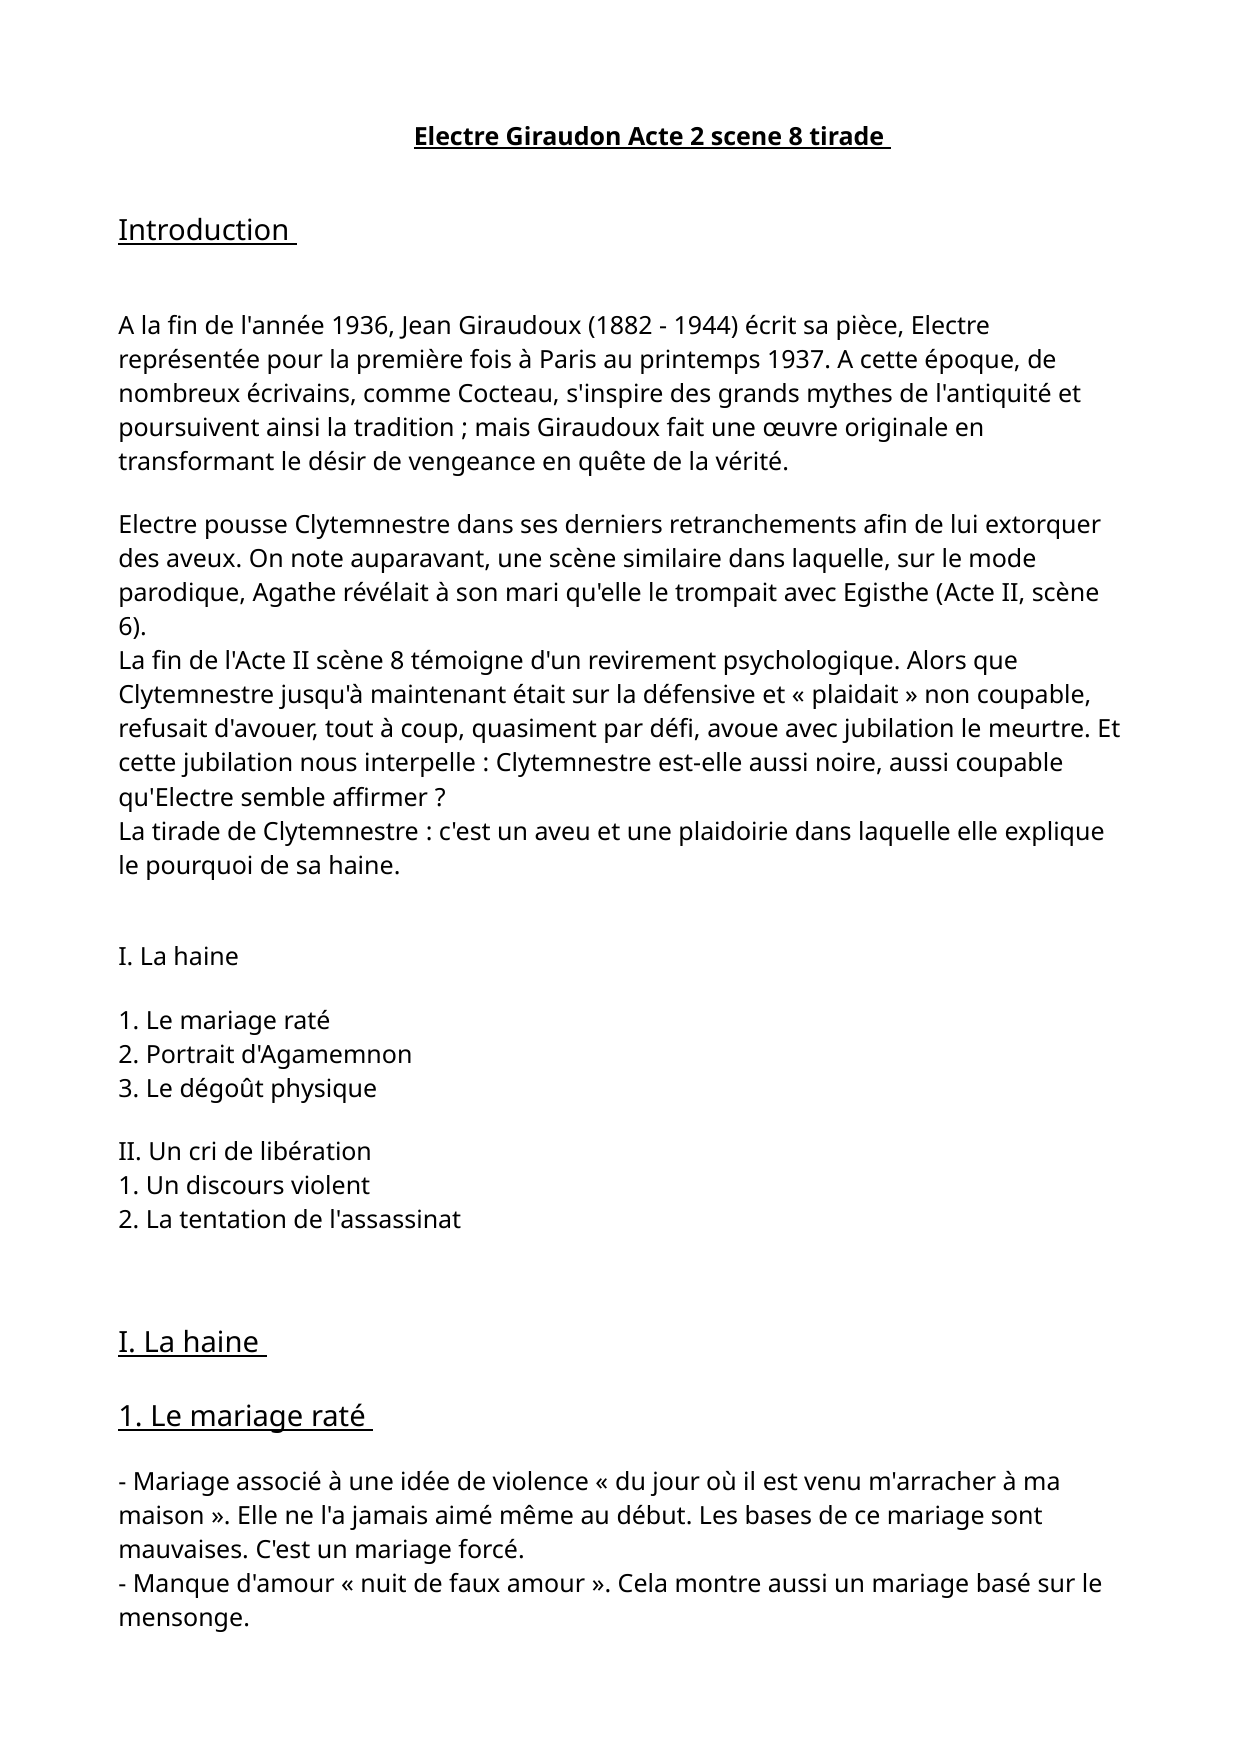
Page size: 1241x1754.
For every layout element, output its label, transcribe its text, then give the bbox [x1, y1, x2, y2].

text I. La haine 1. Le mariage raté - Mariage associé à une idée de violence « du jour où il est venu m'arracher à ma maison ». Elle ne l'a jamais aimé même au début. Les bases de ce mariage sont mauvaises. C'est un mariage forcé. - Manque d'amour « nuit de faux amour ». Cela montre aussi un mariage basé sur le mensonge. [118, 1236, 1122, 1634]
text 1. Le mariage raté 2. Portrait d'Agamemnon 3. Le dégoût physique [118, 1002, 1122, 1104]
text Electre Giraudon Acte 2 scene 8 tirade [118, 118, 1122, 152]
text 1. Un discours violent 2. La tentation de l'assassinat [118, 1167, 1122, 1236]
text A la fin de l'année 1936, Jean Giraudoux (1882 - 1944) écrit sa pièce, Electre représentée pour la première fois à Paris au printemps 1937. A cette époque, de nombreux écrivains, comme Cocteau, s'inspire des grands mythes de l'antiquité et poursuivent ainsi la tradition ; mais Giraudoux fait une œuvre originale en transformant le désir de vengeance en quête de la vérité. Electre pousse Clytemnestre dans ses derniers retranchements afin de lui extorquer des aveux. On note auparavant, une scène similaire dans laquelle, sur le mode parodique, Agathe révélait à son mari qu'elle le trompait avec Egisthe (Acte II, scène 6). La fin de l'Acte II scène 8 témoigne d'un revirement psychologique. Alors que Clytemnestre jusqu'à maintenant était sur la défensive et « plaidait » non coupable, refusait d'avouer, tout à coup, quasiment par défi, avoue avec jubilation le meurtre. Et cette jubilation nous interpelle : Clytemnestre est-elle aussi noire, aussi coupable qu'Electre semble affirmer ? La tirade de Clytemnestre : c'est un aveu et une plaidoirie dans laquelle elle explique le pourquoi de sa haine. I. La haine [118, 308, 1122, 973]
text II. Un cri de libération [118, 1104, 1122, 1167]
text Introduction [118, 152, 1122, 278]
